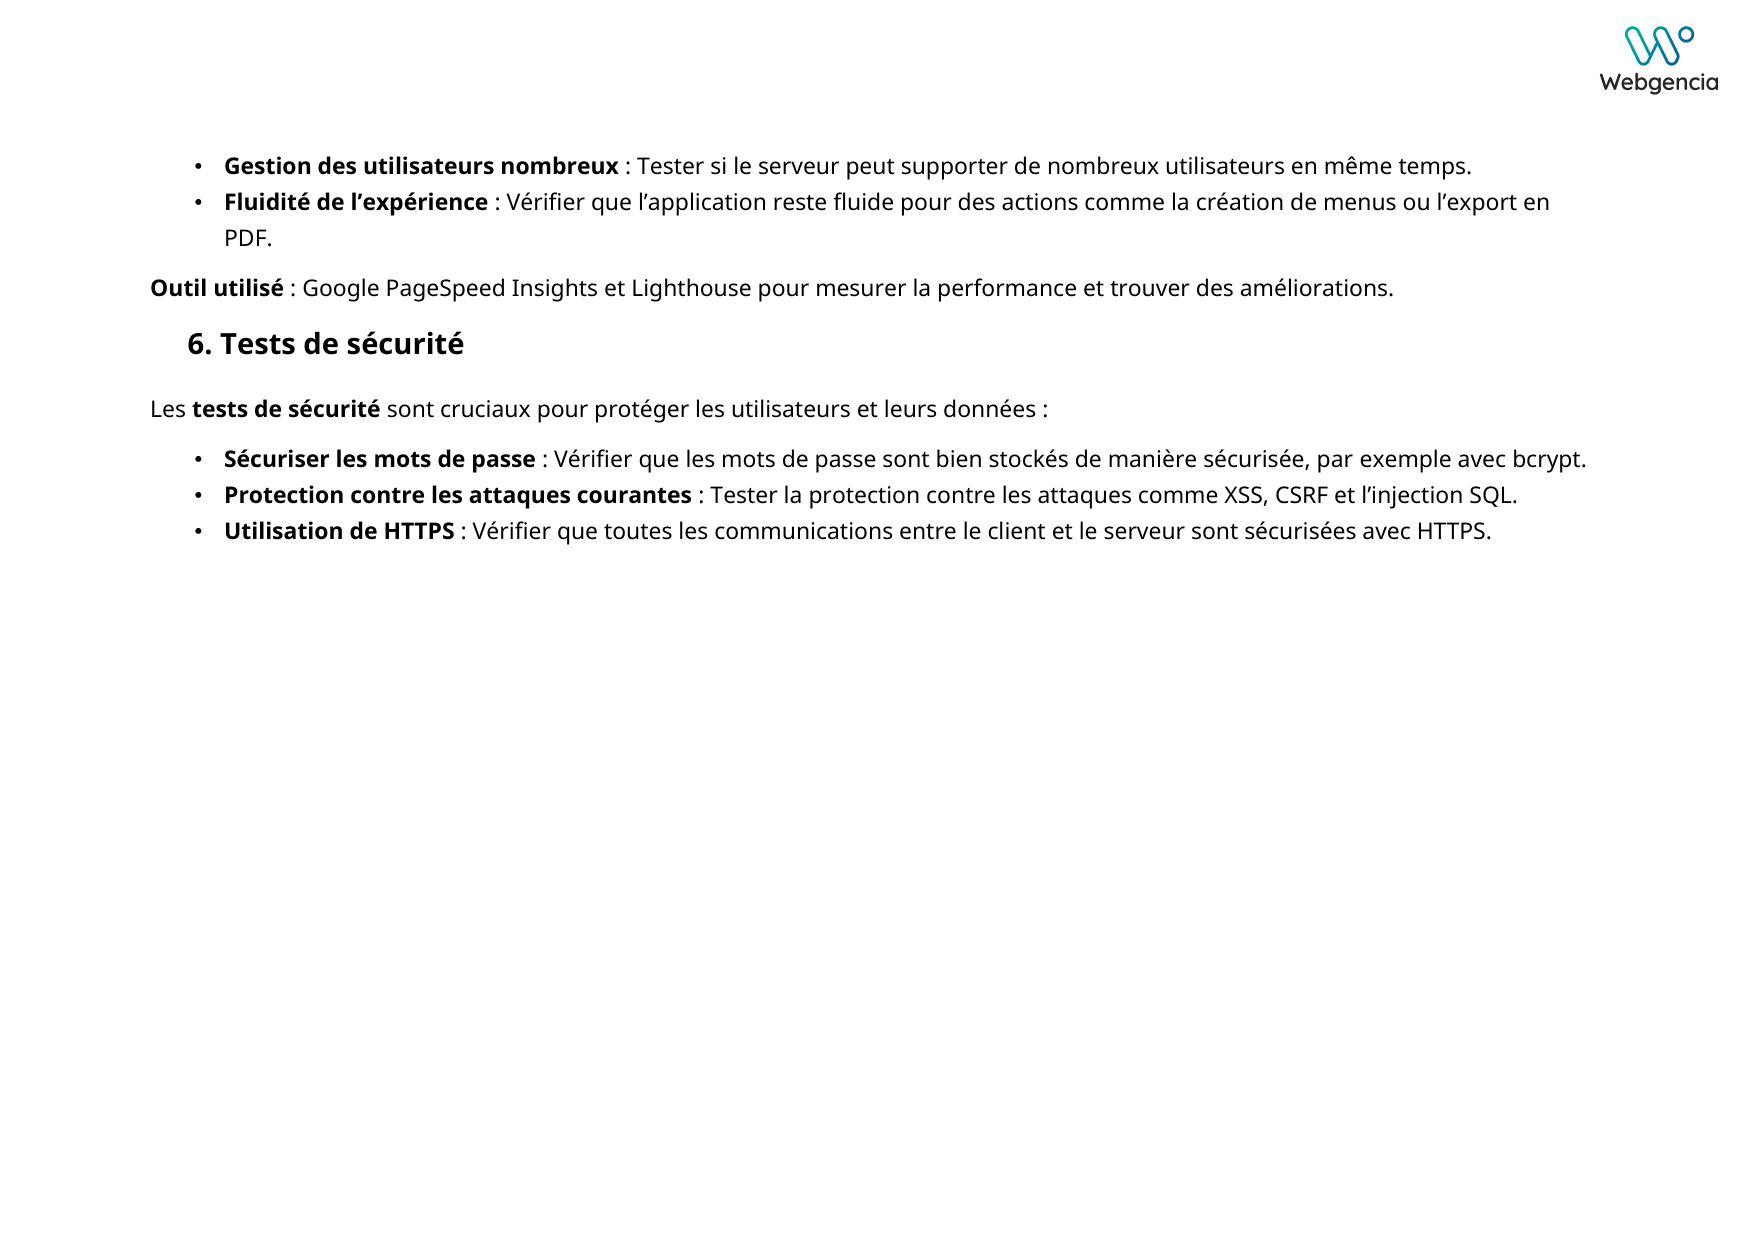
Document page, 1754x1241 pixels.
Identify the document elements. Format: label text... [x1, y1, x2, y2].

subtitle 6. Tests de sécurité [187, 323, 1604, 363]
picture [1580, 20, 1739, 101]
list Sécuriser les mots de passe : Vérifier que les mots de passe sont bien stockés de manière sécurisée, par exemple avec bcrypt. [194, 443, 1604, 474]
list Fluidité de l’expérience : Vérifier que l’application reste fluide pour des actions comme la création de menus ou l’export en PDF. [194, 186, 1604, 253]
list Utilisation de HTTPS : Vérifier que toutes les communications entre le client et le serveur sont sécurisées avec HTTPS. [194, 515, 1604, 546]
list Protection contre les attaques courantes : Tester la protection contre les attaques comme XSS, CSRF et l’injection SQL. [194, 479, 1604, 511]
text Les tests de sécurité sont cruciaux pour protéger les utilisateurs et leurs données : [150, 393, 1604, 424]
text Outil utilisé : Google PageSpeed Insights et Lighthouse pour mesurer la performance et trouver des améliorations. [150, 272, 1604, 304]
list Gestion des utilisateurs nombreux : Tester si le serveur peut supporter de nombreux utilisateurs en même temps. [194, 150, 1604, 181]
